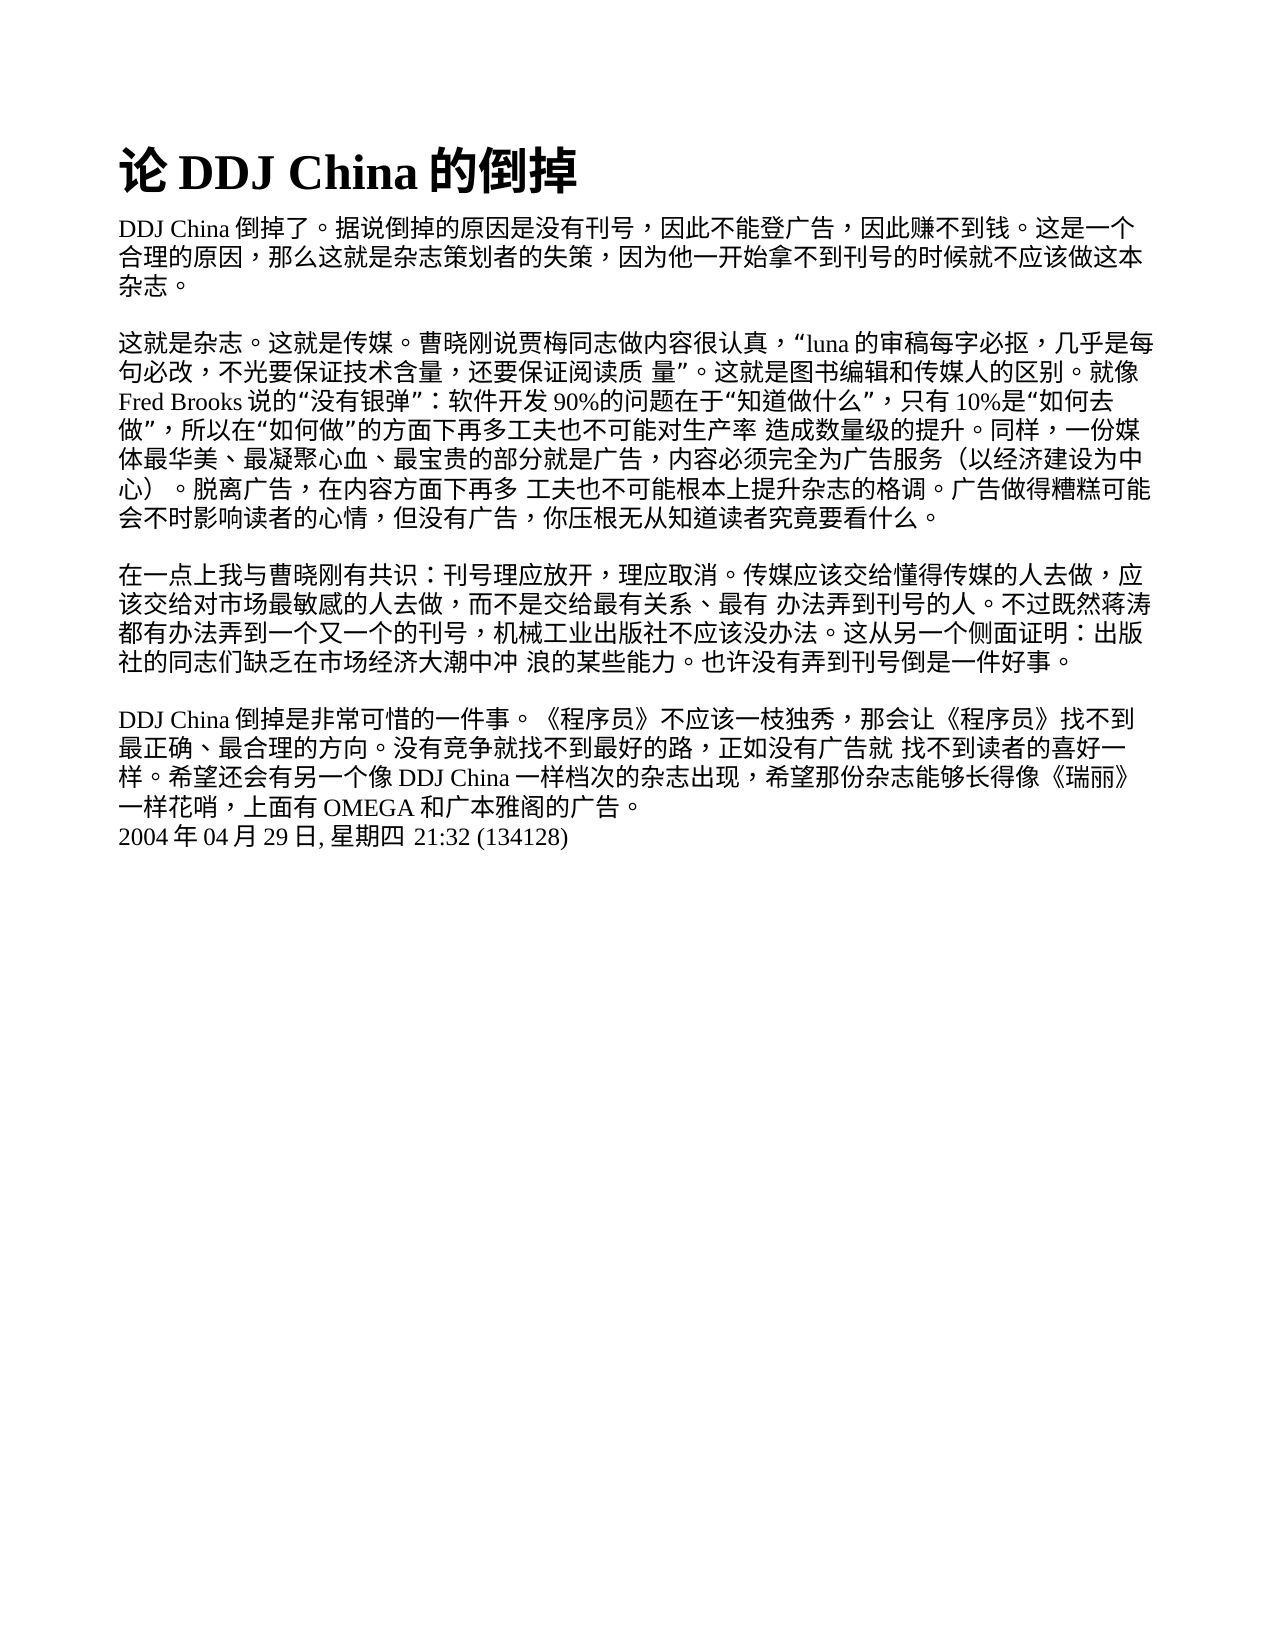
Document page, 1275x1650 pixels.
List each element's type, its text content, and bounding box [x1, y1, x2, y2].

text 这就是杂志。这就是传媒。曹晓刚说贾梅同志做内容很认真，“luna的审稿每字必抠，几乎是每句必改，不光要保证技术含量，还要保证阅读质 量”。这就是图书编辑和传媒人的区别。就像Fred Brooks说的“没有银弹”：软件开发90%的问题在于“知道做什么”，只有10%是“如何去做”，所以在“如何做”的方面下再多工夫也不可能对生产率 造成数量级的提升。同样，一份媒体最华美、最凝聚心血、最宝贵的部分就是广告，内容必须完全为广告服务（以经济建设为中心）。脱离广告，在内容方面下再多 工夫也不可能根本上提升杂志的格调。广告做得糟糕可能会不时影响读者的心情，但没有广告，你压根无从知道读者究竟要看什么。 [118, 329, 1157, 533]
subtitle 论DDJ China的倒掉 [118, 143, 1157, 201]
text 在一点上我与曹晓刚有共识：刊号理应放开，理应取消。传媒应该交给懂得传媒的人去做，应该交给对市场最敏感的人去做，而不是交给最有关系、最有 办法弄到刊号的人。不过既然蒋涛都有办法弄到一个又一个的刊号，机械工业出版社不应该没办法。这从另一个侧面证明：出版社的同志们缺乏在市场经济大潮中冲 浪的某些能力。也许没有弄到刊号倒是一件好事。 [118, 561, 1157, 678]
text 2004年04月29日, 星期四 21:32 (134128) [118, 822, 1157, 851]
text DDJ China倒掉是非常可惜的一件事。《程序员》不应该一枝独秀，那会让《程序员》找不到最正确、最合理的方向。没有竞争就找不到最好的路，正如没有广告就 找不到读者的喜好一样。希望还会有另一个像DDJ China一样档次的杂志出现，希望那份杂志能够长得像《瑞丽》一样花哨，上面有OMEGA和广本雅阁的广告。 [118, 705, 1157, 822]
text DDJ China倒掉了。据说倒掉的原因是没有刊号，因此不能登广告，因此赚不到钱。这是一个合理的原因，那么这就是杂志策划者的失策，因为他一开始拿不到刊号的时候就不应该做这本杂志。 [118, 214, 1157, 301]
